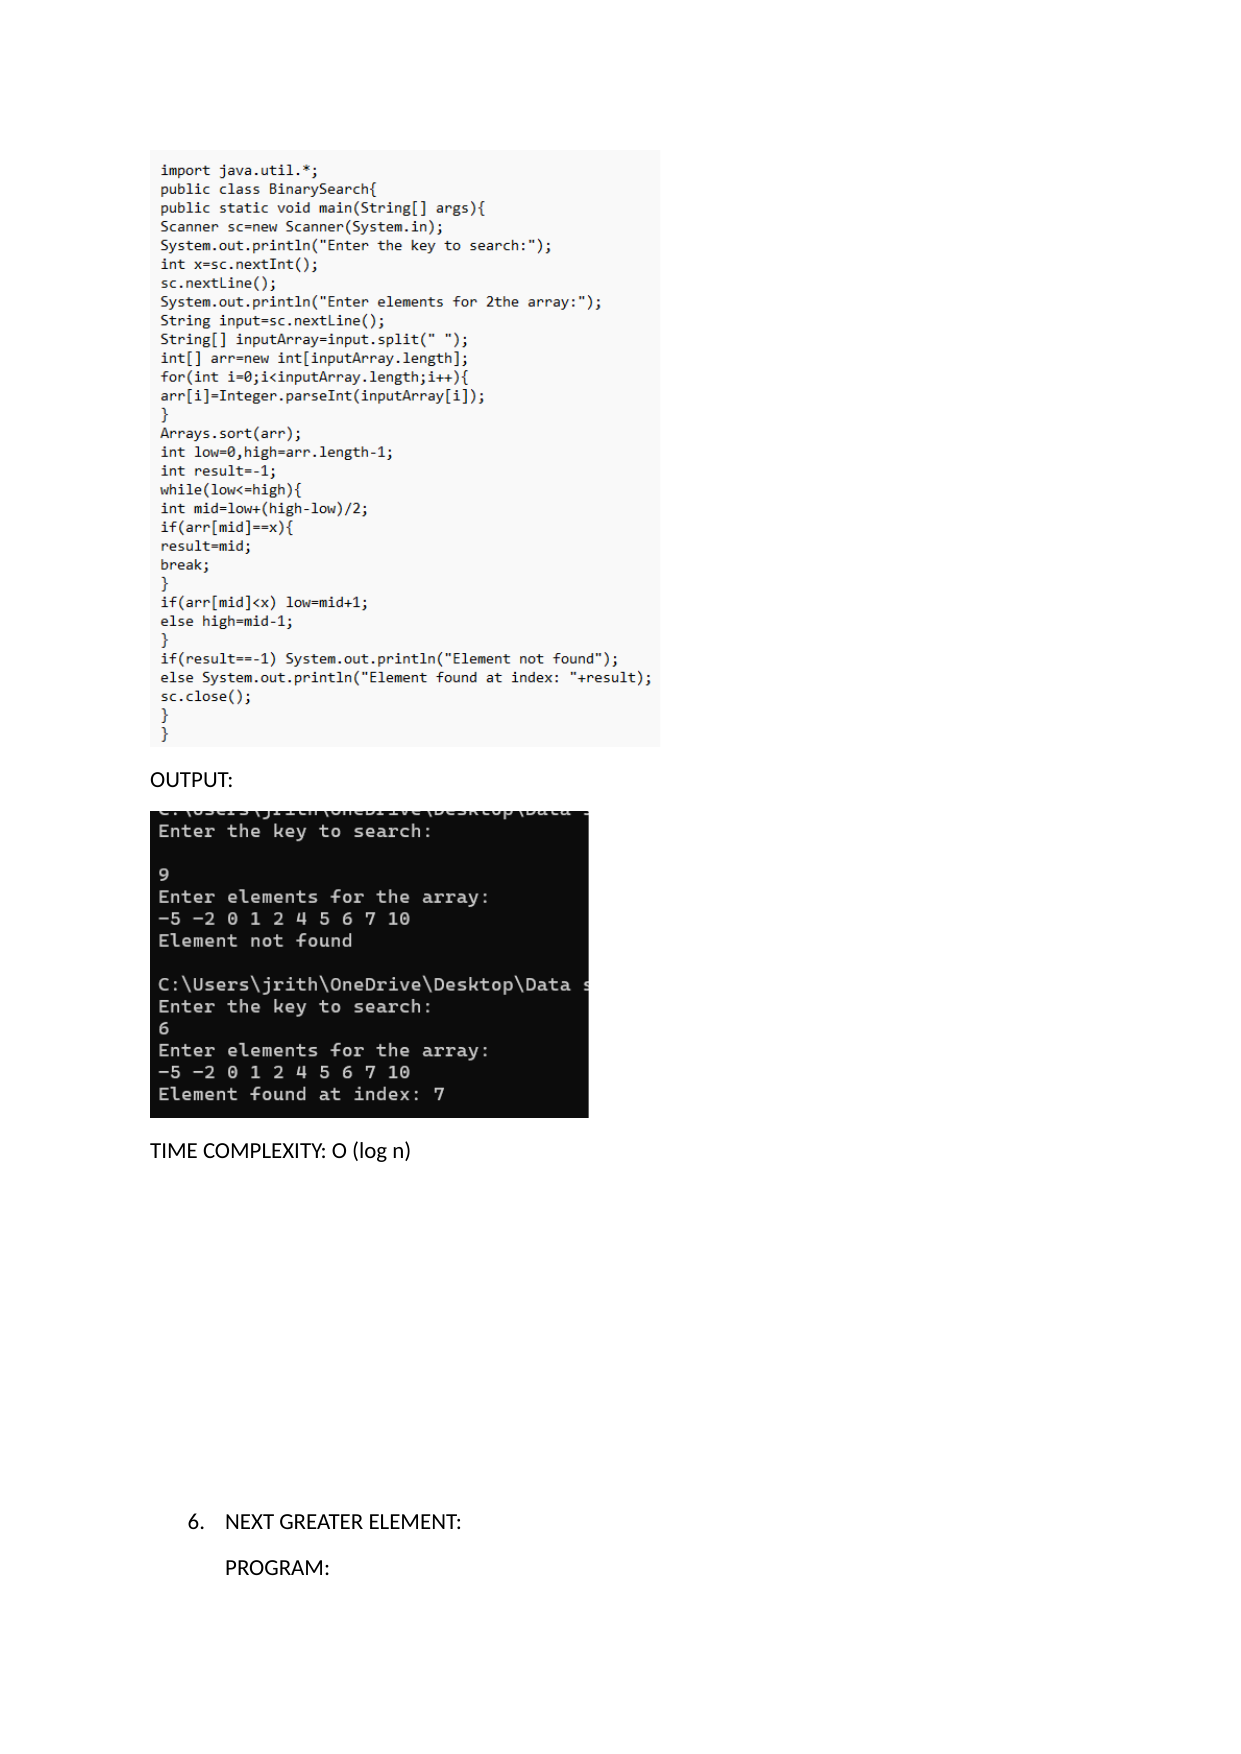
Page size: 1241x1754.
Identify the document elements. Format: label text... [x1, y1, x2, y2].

list PROGRAM: [225, 1553, 1090, 1581]
list NEXT GREATER ELEMENT: [187, 1507, 1090, 1535]
text OUTPUT: [150, 765, 1090, 793]
text TIME COMPLEXITY: O (log n) [150, 1136, 1090, 1164]
